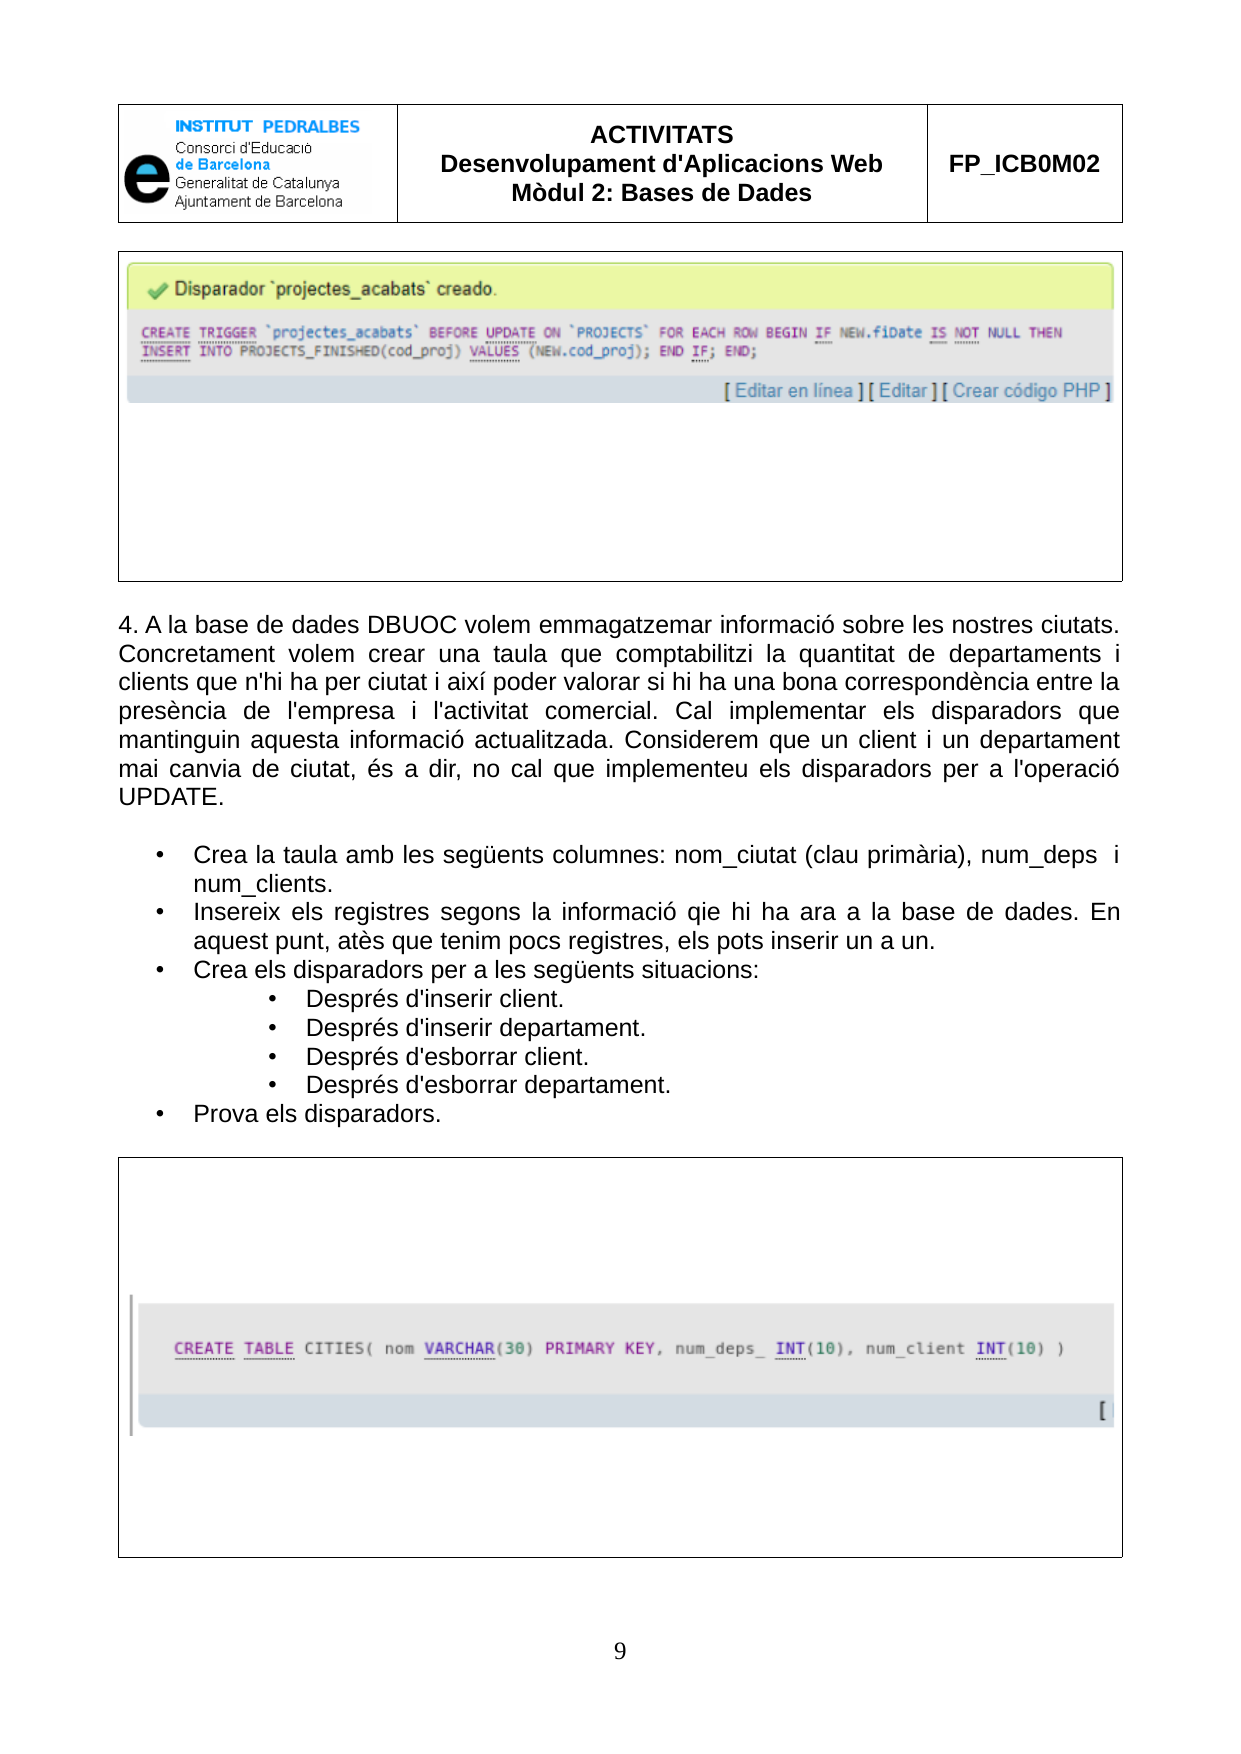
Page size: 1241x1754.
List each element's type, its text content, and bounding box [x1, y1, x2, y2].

list Després d'inserir client. [268, 984, 1122, 1013]
text 4. A la base de dades DBUOC volem emmagatzemar informació sobre les nostres ciutats. Concretament volem crear una taula que comptabilitzi la quantitat de departaments i clients que n'hi ha per ciutat i així poder valorar si hi ha una bona correspondència entre la presència de l'empresa i l'activitat comercial. Cal implementar els disparadors que mantinguin aquesta informació actualitzada. Considerem que un client i un departament mai canvia de ciutat, és a dir, no cal que implementeu els disparadors per a l'operació UPDATE. [118, 610, 1122, 811]
list Prova els disparadors. [156, 1099, 1122, 1128]
list Després d'esborrar departament. [268, 1070, 1122, 1099]
table_header [119, 252, 1122, 581]
list Crea la taula amb les següents columnes: nom_ciutat (clau primària), num_deps i num_clients. [156, 840, 1122, 897]
list Insereix els registres segons la informació qie hi ha ara a la base de dades. En aquest punt, atès que tenim pocs registres, els pots inserir un a un. [156, 897, 1122, 955]
list Crea els disparadors per a les següents situacions: [156, 955, 1122, 984]
list Després d'esborrar client. [268, 1042, 1122, 1070]
list Després d'inserir departament. [268, 1013, 1122, 1042]
table_header [119, 1158, 1122, 1556]
